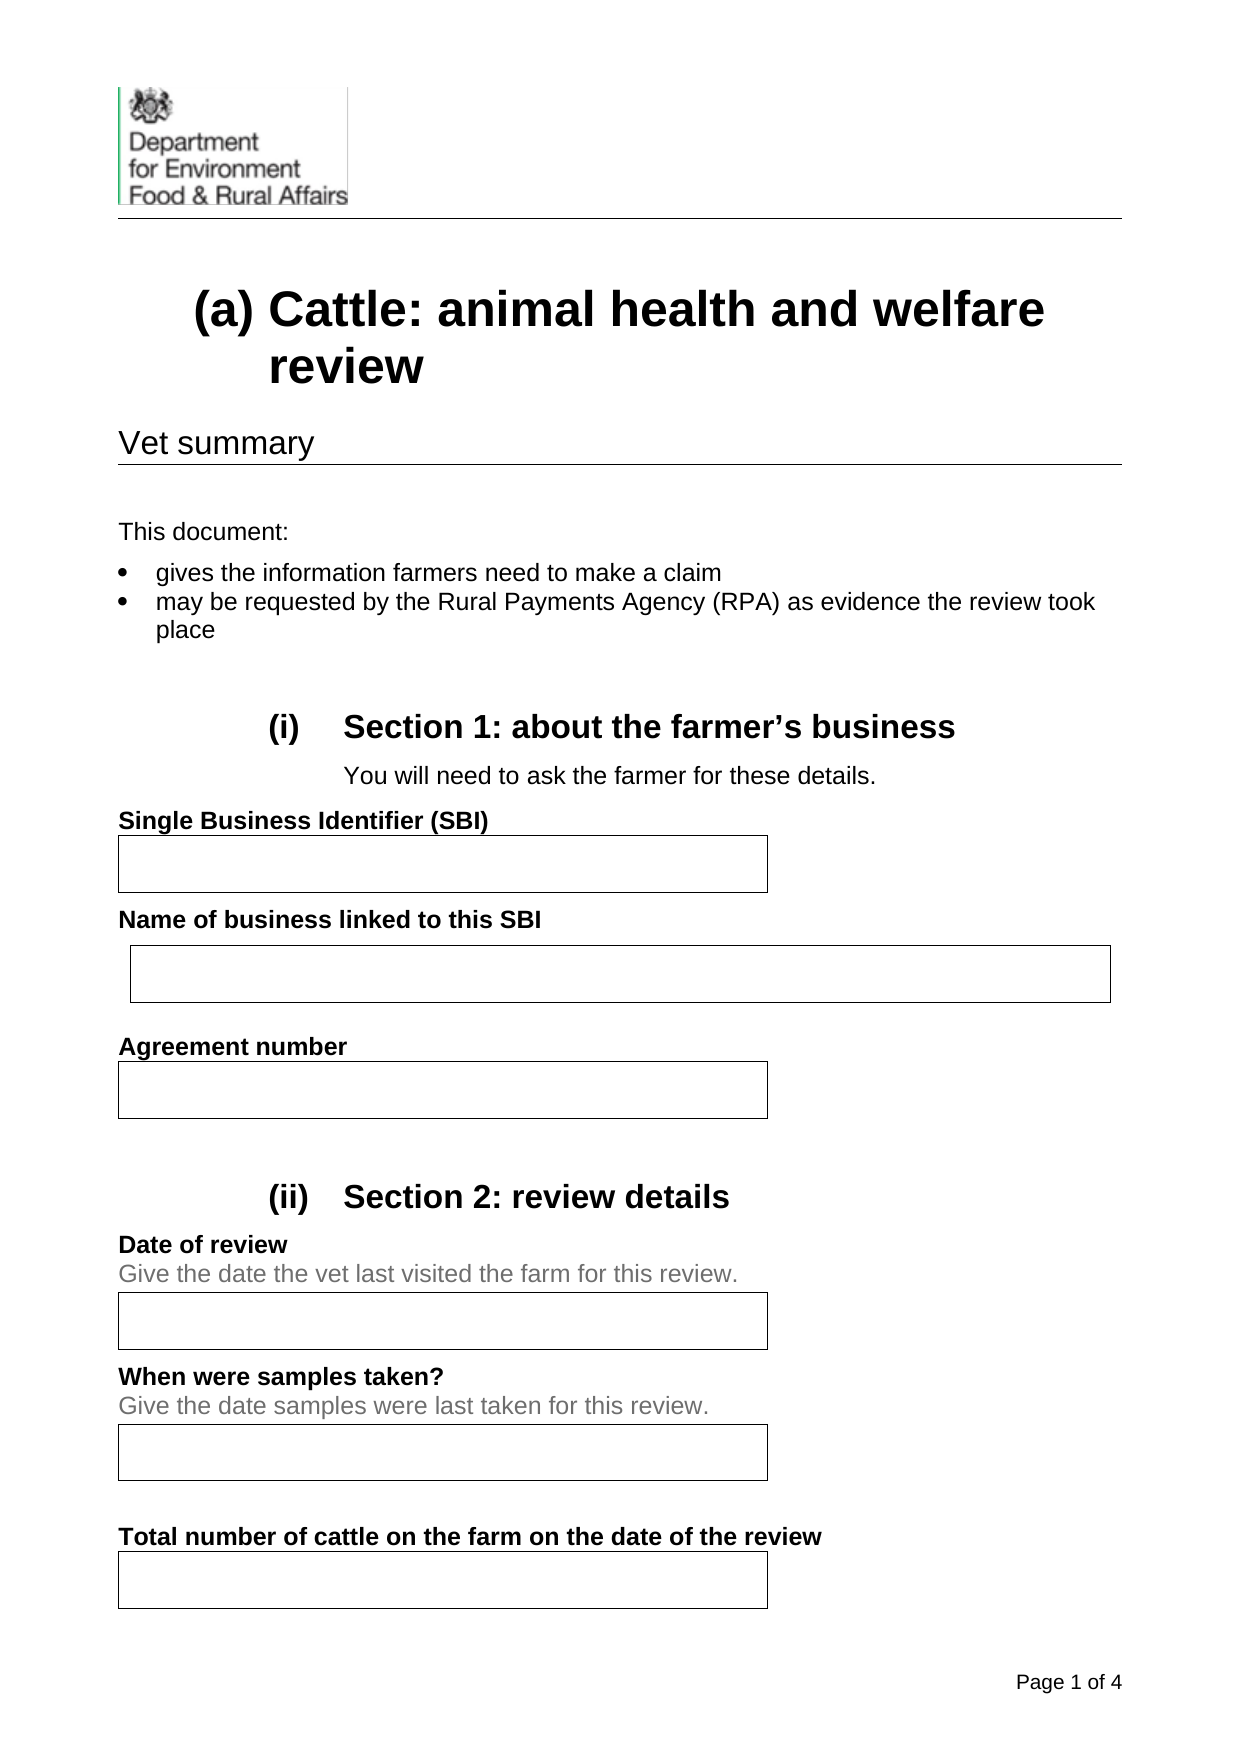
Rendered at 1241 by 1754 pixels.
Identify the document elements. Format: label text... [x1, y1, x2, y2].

text Agreement number [118, 1032, 1122, 1061]
text Total number of cattle on the farm on the date of the review [118, 1522, 1122, 1551]
text Give the date the vet last visited the farm for this review. [118, 1259, 1122, 1288]
text Give the date samples were last taken for this review. [118, 1391, 1122, 1419]
text Single Business Identifier (SBI) [118, 806, 1122, 835]
list may be requested by the Rural Payments Agency (RPA) as evidence the review took place [118, 587, 1122, 673]
subtitle Vet summary [118, 423, 1122, 464]
subtitle Section 1: about the farmer’s business You will need to ask the farmer for these details. [268, 702, 1122, 794]
text Name of business linked to this SBI [118, 905, 1122, 934]
text Date of review [118, 1230, 1122, 1259]
subtitle Cattle: animal health and welfare review [193, 279, 1122, 394]
subtitle Section 2: review details [268, 1172, 1122, 1218]
list gives the information farmers need to make a claim [118, 558, 1122, 587]
text This document: [118, 488, 1122, 545]
text When were samples taken? [118, 1362, 1122, 1391]
